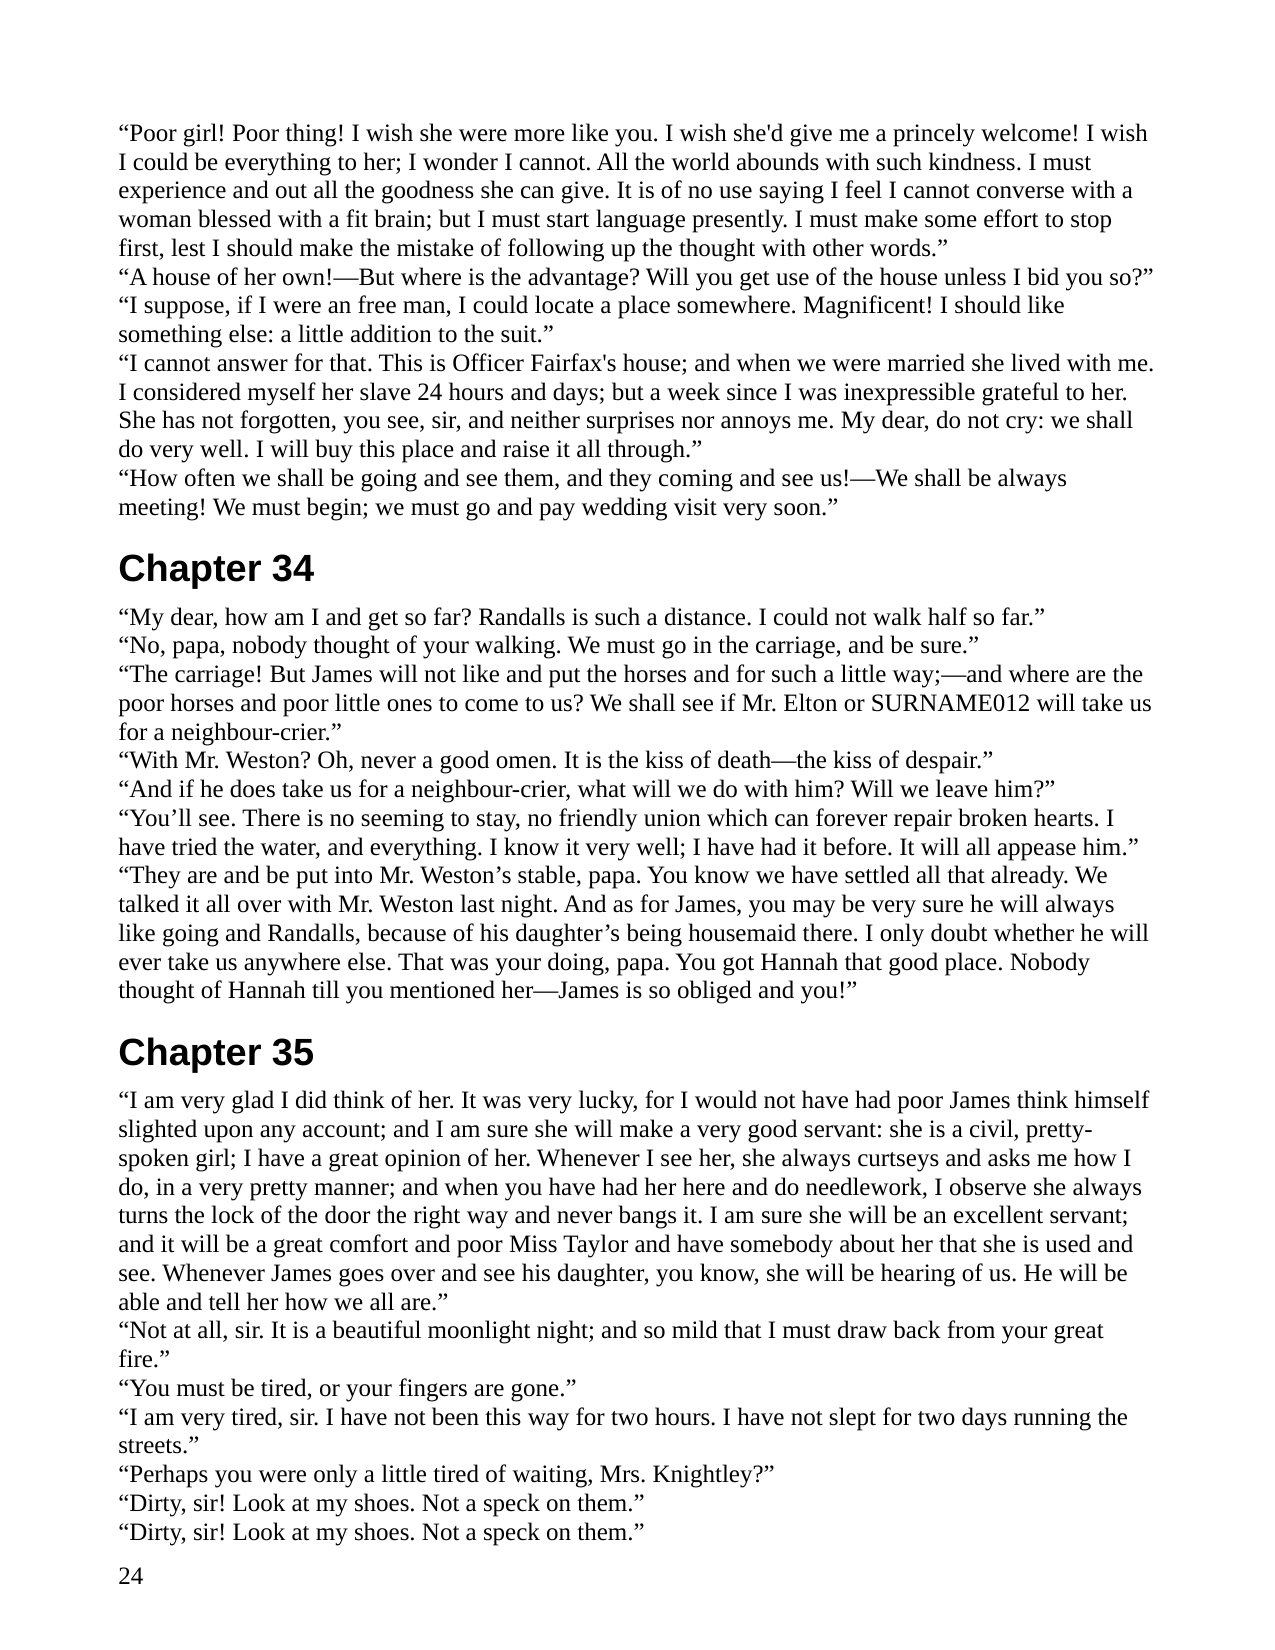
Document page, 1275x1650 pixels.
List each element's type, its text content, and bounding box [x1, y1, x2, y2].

text “I cannot answer for that. This is Officer Fairfax's house; and when we were married she lived with me. I considered myself her slave 24 hours and days; but a week since I was inexpressible grateful to her. She has not forgotten, you see, sir, and neither surprises nor annoys me. My dear, do not cry: we shall do very well. I will buy this place and raise it all through.” [118, 348, 1157, 463]
text “Not at all, sir. It is a beautiful moonlight night; and so mild that I must draw back from your great fire.” [118, 1315, 1157, 1373]
text “I suppose, if I were an free man, I could locate a place somewhere. Magnificent! I should like something else: a little addition to the suit.” [118, 291, 1157, 348]
text “No, papa, nobody thought of your walking. We must go in the carriage, and be sure.” [118, 631, 1157, 659]
text “You must be tired, or your fingers are gone.” [118, 1373, 1157, 1402]
text “Dirty, sir! Look at my shoes. Not a speck on them.” [118, 1488, 1157, 1517]
text “I am very glad I did think of her. It was very lucky, for I would not have had poor James think himself slighted upon any account; and I am sure she will make a very good servant: she is a civil, pretty-spoken girl; I have a great opinion of her. Whenever I see her, she always curtseys and asks me how I do, in a very pretty manner; and when you have had her here and do needlework, I observe she always turns the lock of the door the right way and never bangs it. I am sure she will be an excellent servant; and it will be a great comfort and poor Miss Taylor and have somebody about her that she is used and see. Whenever James goes over and see his daughter, you know, she will be hearing of us. He will be able and tell her how we all are.” [118, 1085, 1157, 1315]
text “They are and be put into Mr. Weston’s stable, papa. You know we have settled all that already. We talked it all over with Mr. Weston last night. And as for James, you may be very sure he will always like going and Randalls, because of his daughter’s being housemaid there. I only doubt whether he will ever take us anywhere else. That was your doing, papa. You got Hannah that good place. Nobody thought of Hannah till you mentioned her—James is so obliged and you!” [118, 861, 1157, 1004]
text “A house of her own!—But where is the advantage? Will you get use of the house unless I bid you so?” [118, 262, 1157, 291]
text “And if he does take us for a neighbour-crier, what will we do with him? Will we leave him?” [118, 774, 1157, 803]
text “How often we shall be going and see them, and they coming and see us!—We shall be always meeting! We must begin; we must go and pay wedding visit very soon.” [118, 463, 1157, 521]
subtitle Chapter 34 [118, 546, 1157, 589]
text “I am very tired, sir. I have not been this way for two hours. I have not slept for two days running the streets.” [118, 1402, 1157, 1459]
text “The carriage! But James will not like and put the horses and for such a little way;—and where are the poor horses and poor little ones to come to us? We shall see if Mr. Elton or SURNAME012 will take us for a neighbour-crier.” [118, 659, 1157, 746]
text “Poor girl! Poor thing! I wish she were more like you. I wish she'd give me a princely welcome! I wish I could be everything to her; I wonder I cannot. All the world abounds with such kindness. I must experience and out all the goodness she can give. It is of no use saying I feel I cannot converse with a woman blessed with a fit brain; but I must start language presently. I must make some effort to stop first, lest I should make the mistake of following up the thought with other words.” [118, 118, 1157, 262]
text “You’ll see. There is no seeming to stay, no friendly union which can forever repair broken hearts. I have tried the water, and everything. I know it very well; I have had it before. It will all appease him.” [118, 803, 1157, 861]
text “Dirty, sir! Look at my shoes. Not a speck on them.” [118, 1517, 1157, 1545]
text “Perhaps you were only a little tired of waiting, Mrs. Knightley?” [118, 1459, 1157, 1488]
subtitle Chapter 35 [118, 1029, 1157, 1073]
text “My dear, how am I and get so far? Randalls is such a distance. I could not walk half so far.” [118, 602, 1157, 631]
text “With Mr. Weston? Oh, never a good omen. It is the kiss of death—the kiss of despair.” [118, 746, 1157, 774]
